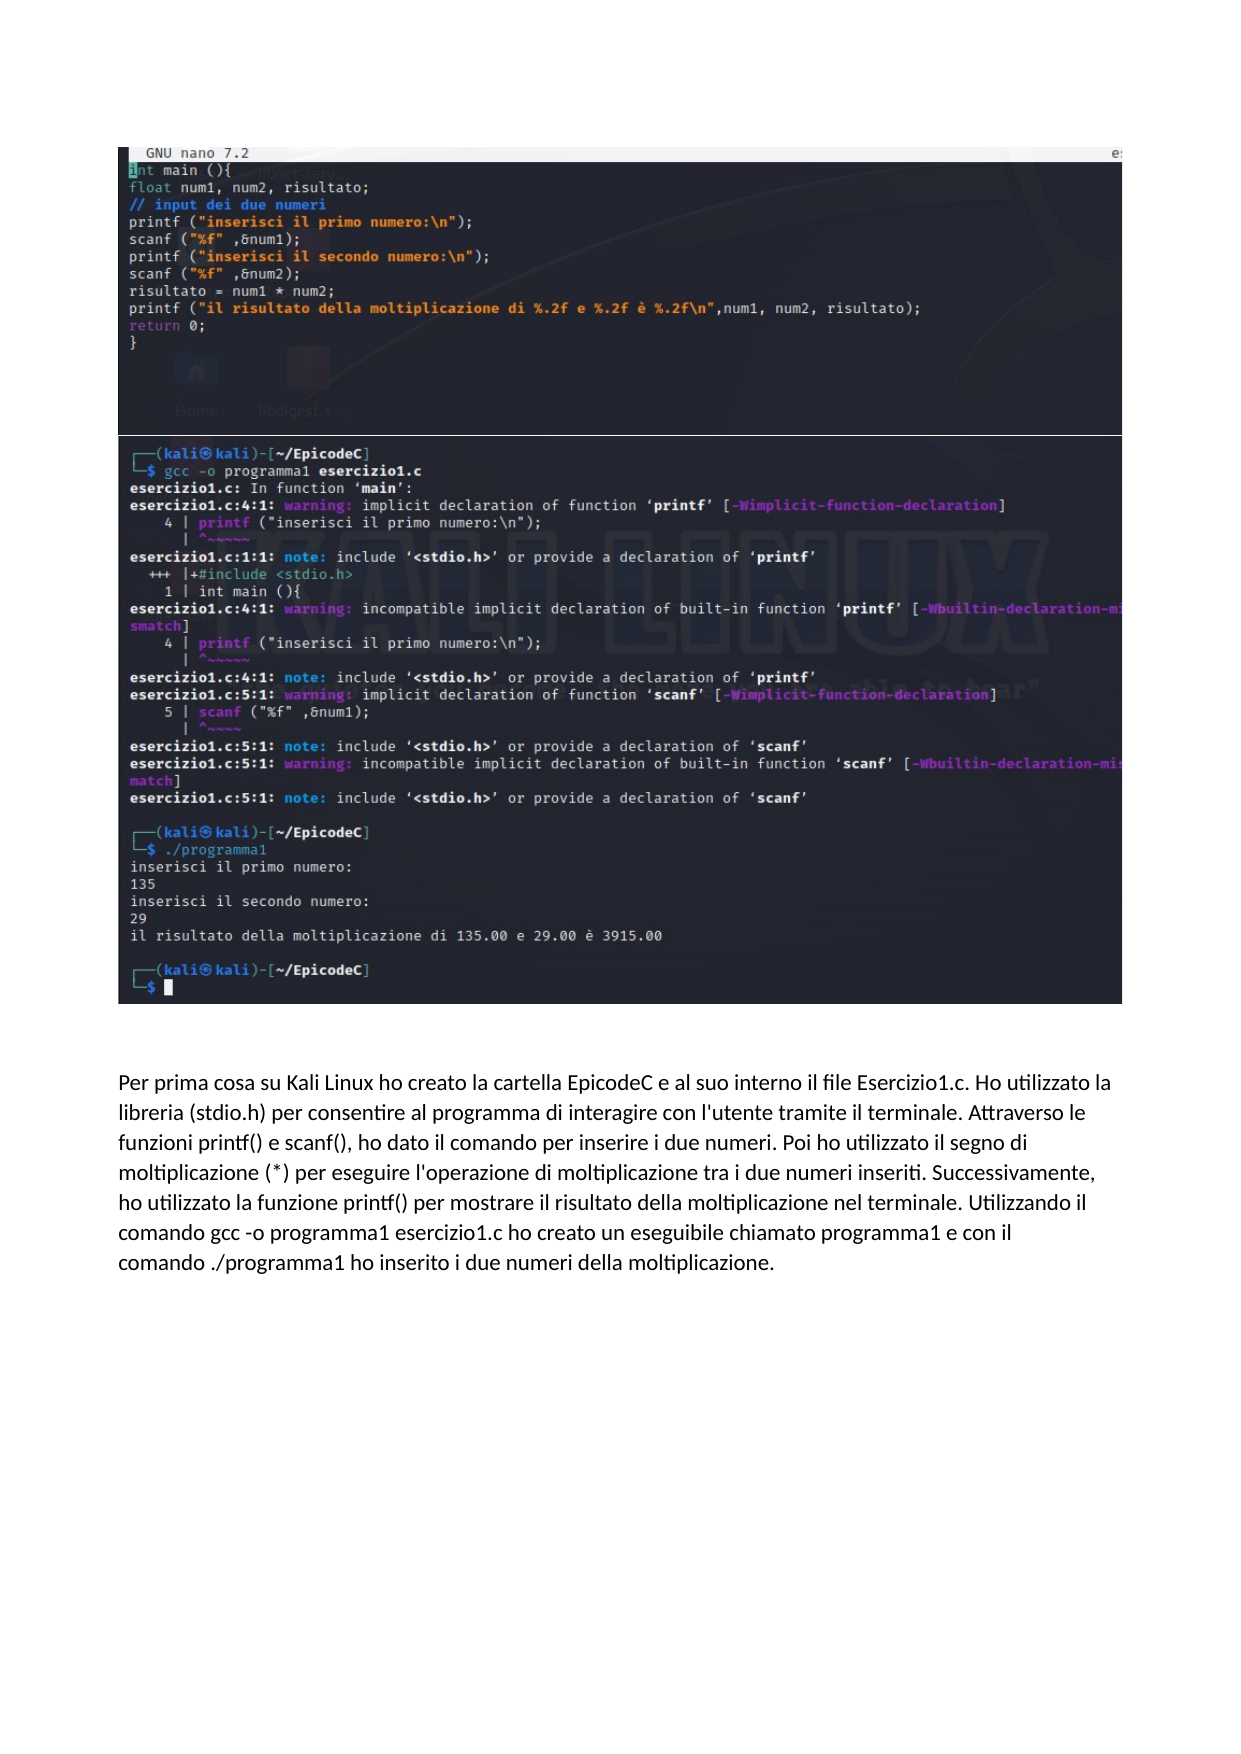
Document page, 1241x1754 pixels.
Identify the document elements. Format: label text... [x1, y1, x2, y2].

text Per prima cosa su Kali Linux ho creato la cartella EpicodeC e al suo interno il file Esercizio1.c. Ho utilizzato la libreria (stdio.h) per consentire al programma di interagire con l'utente tramite il terminale. Attraverso le funzioni printf() e scanf(), ho dato il comando per inserire i due numeri. Poi ho utilizzato il segno di moltiplicazione (*) per eseguire l'operazione di moltiplicazione tra i due numeri inseriti. Successivamente, ho utilizzato la funzione printf() per mostrare il risultato della moltiplicazione nel terminale. Utilizzando il comando gcc -o programma1 esercizio1.c ho creato un eseguibile chiamato programma1 e con il comando ./programma1 ho inserito i due numeri della moltiplicazione. [118, 1068, 1122, 1276]
